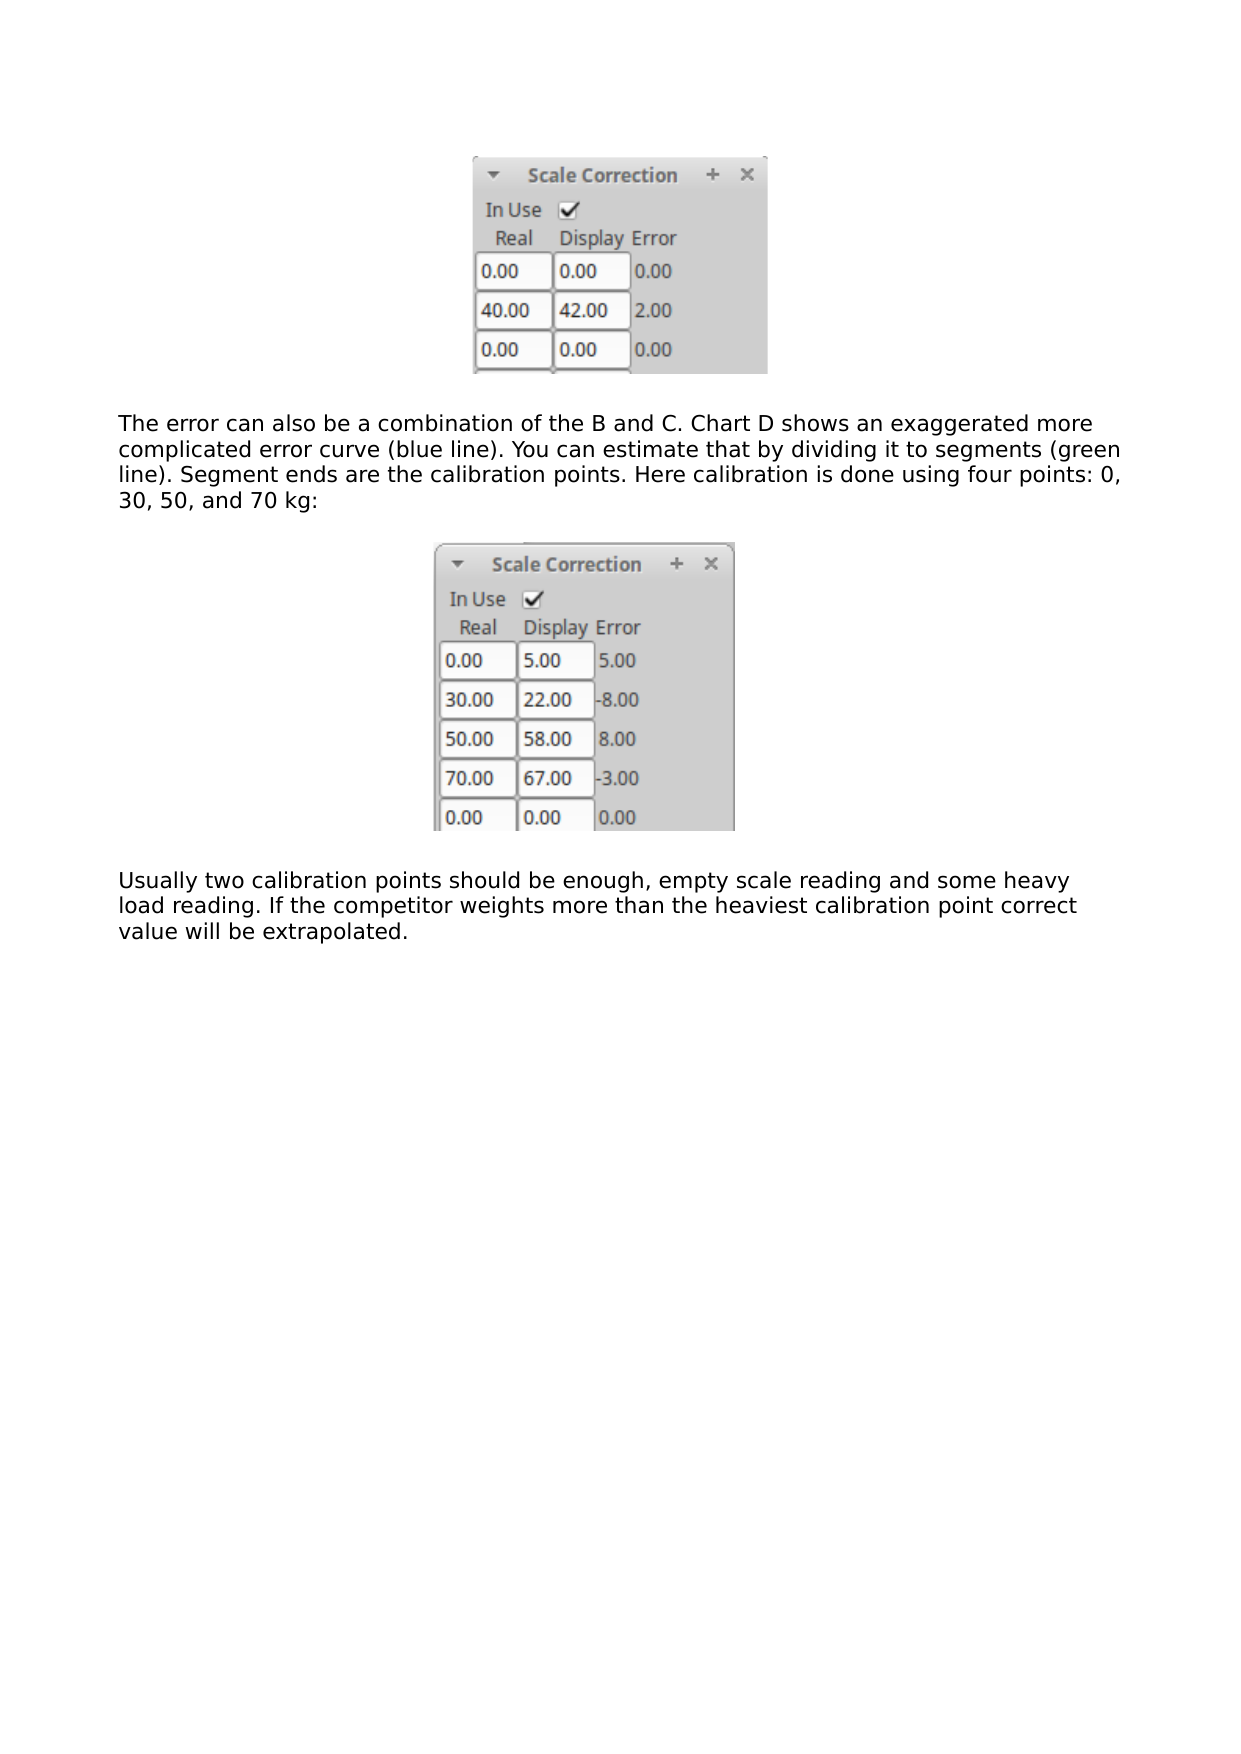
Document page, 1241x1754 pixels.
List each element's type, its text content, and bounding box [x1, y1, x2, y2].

text Usually two calibration points should be enough, empty scale reading and some heavy load reading. If the competitor weights more than the heaviest calibration point correct value will be extrapolated. [118, 868, 1122, 945]
picture [433, 542, 735, 831]
text The error can also be a combination of the B and C. Chart D shows an exaggerated more complicated error curve (blue line). You can estimate that by dividing it to segments (green line). Segment ends are the calibration points. Here calibration is done using four points: 0, 30, 50, and 70 kg: [118, 411, 1122, 513]
picture [472, 156, 768, 374]
